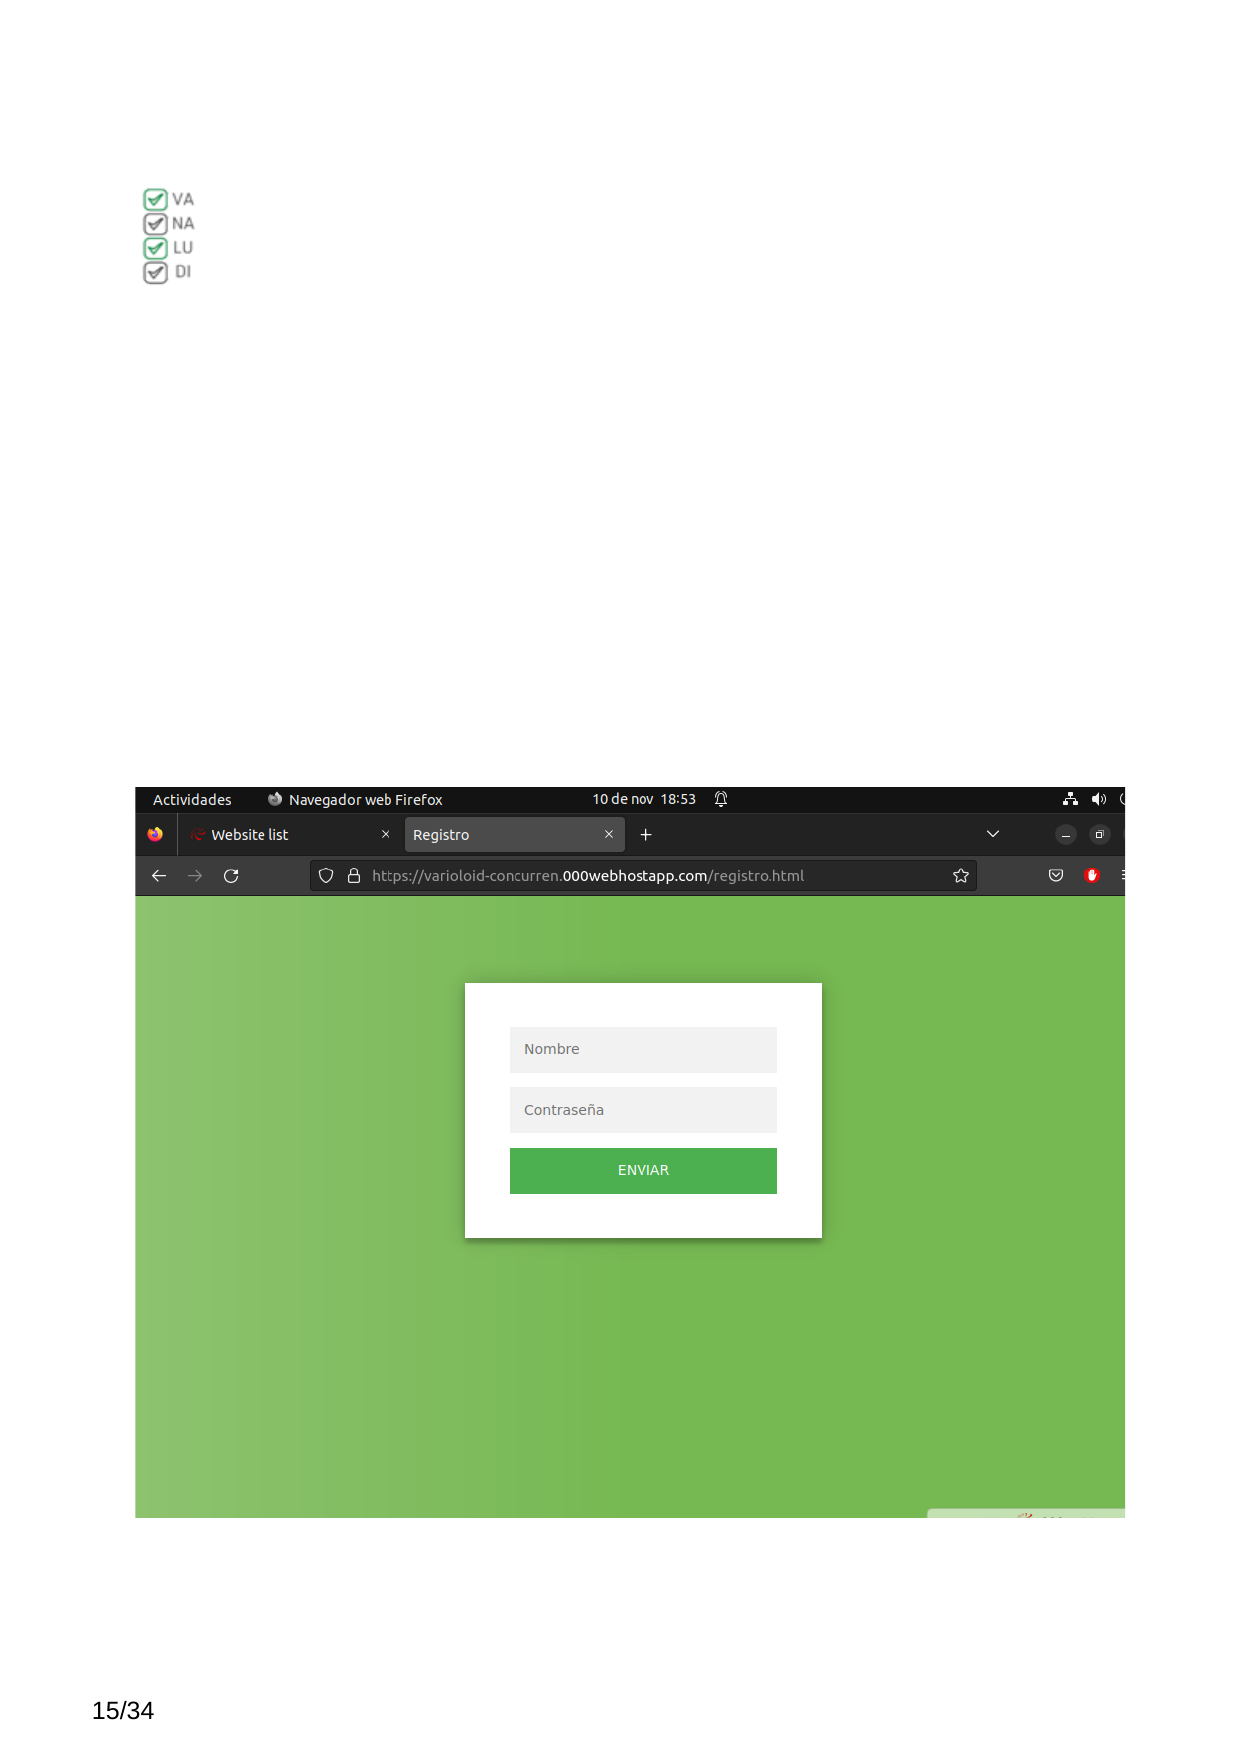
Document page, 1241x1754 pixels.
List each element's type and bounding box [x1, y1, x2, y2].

picture [93, 164, 250, 309]
picture [135, 787, 1126, 1518]
